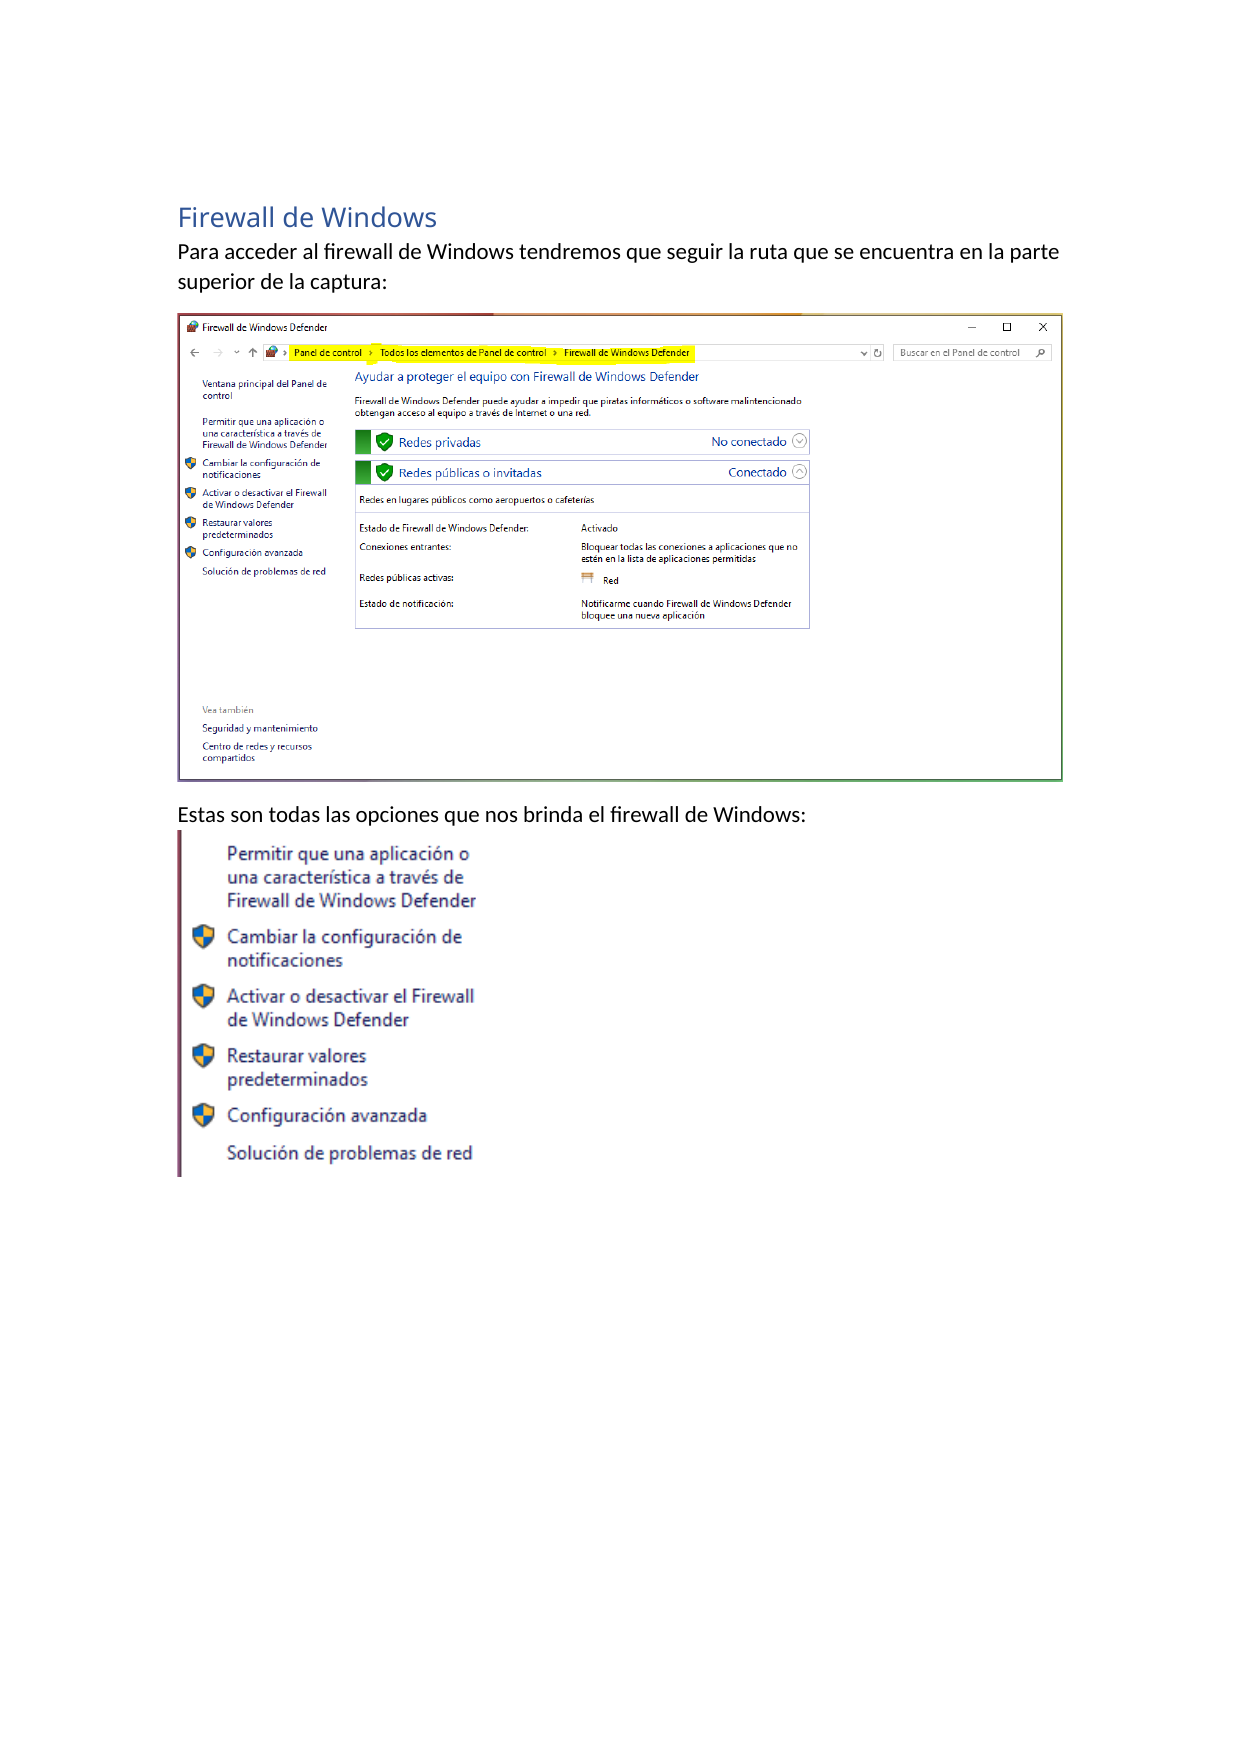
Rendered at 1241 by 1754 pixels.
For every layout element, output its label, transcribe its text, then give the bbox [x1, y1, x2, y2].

text Para acceder al firewall de Windows tendremos que seguir la ruta que se encuentra en la parte superior de la captura: [177, 237, 1063, 295]
text Estas son todas las opciones que nos brinda el firewall de Windows: [177, 800, 1063, 1177]
subtitle Firewall de Windows [177, 198, 1063, 235]
